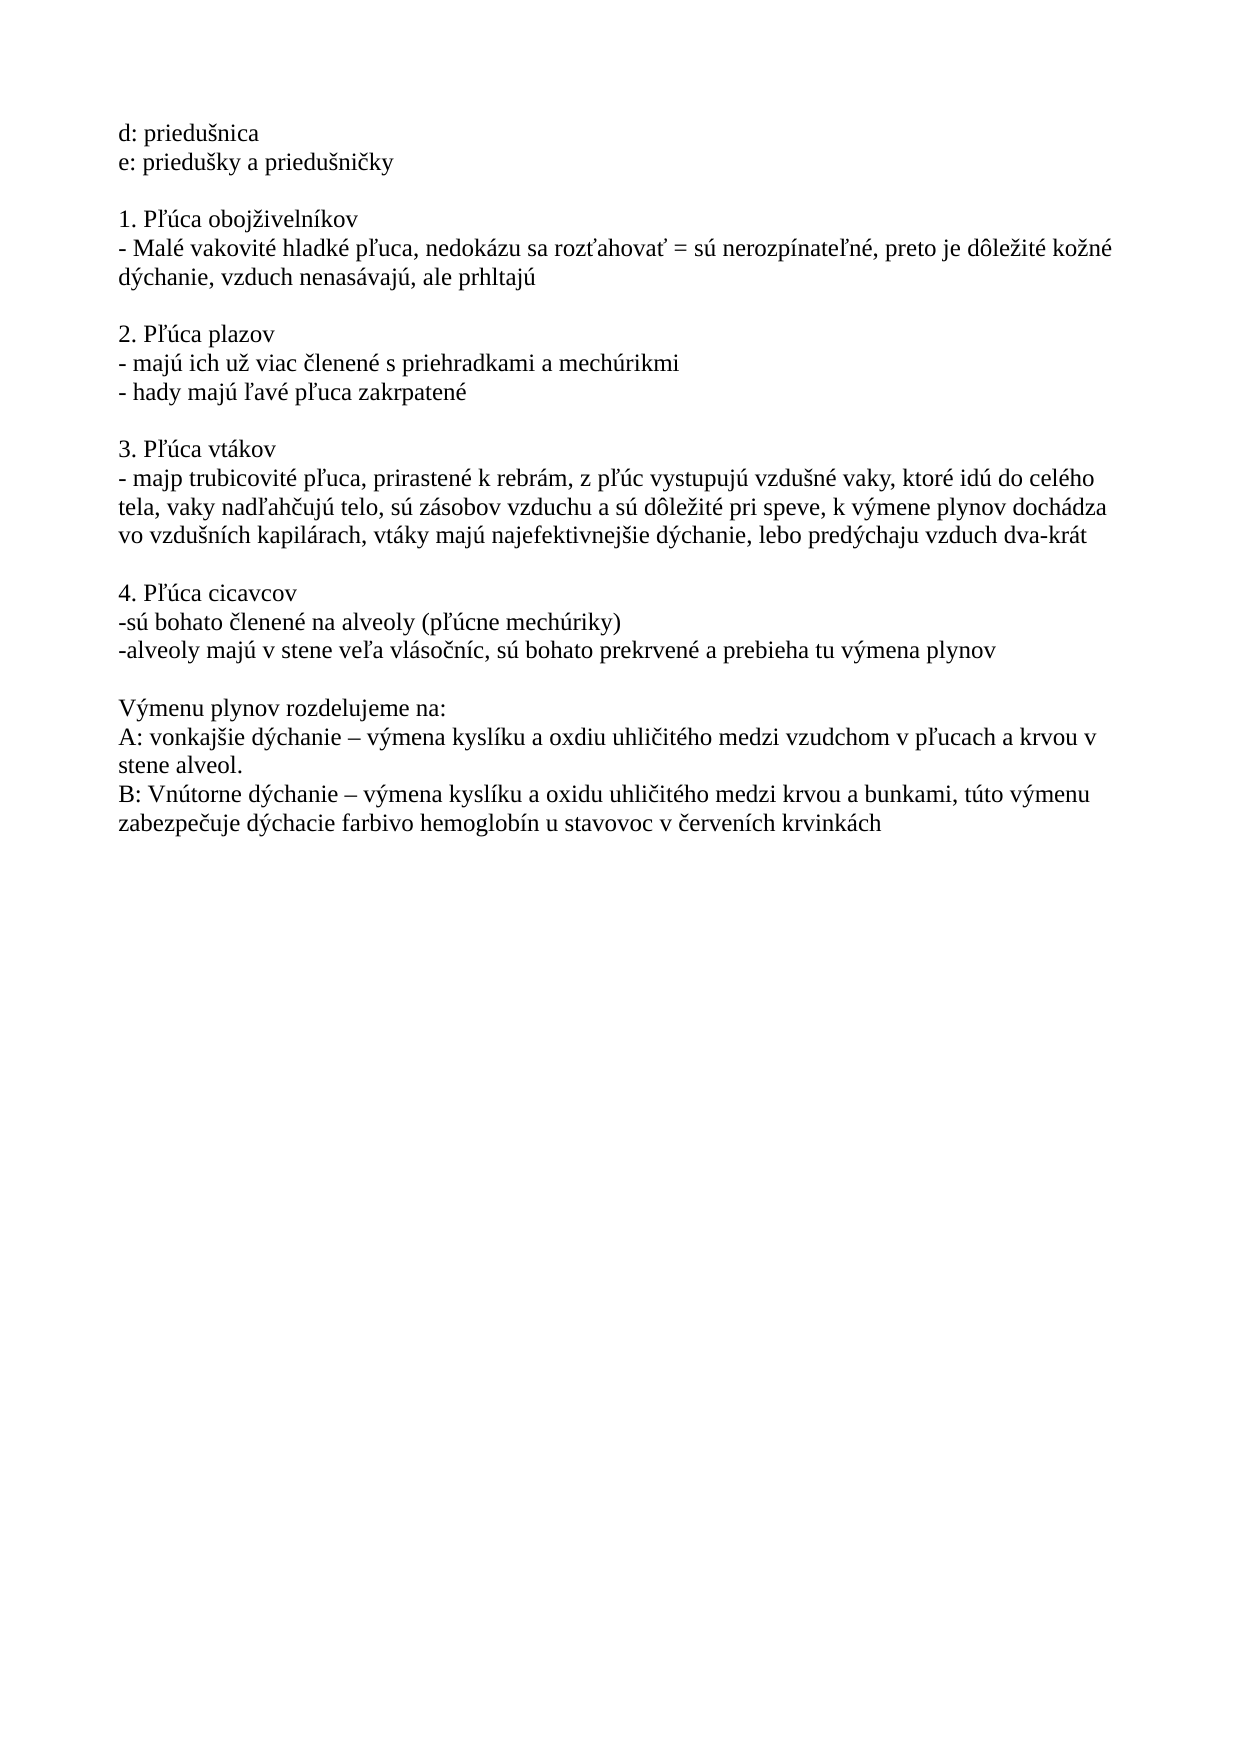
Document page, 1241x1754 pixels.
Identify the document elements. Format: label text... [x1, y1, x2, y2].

text d: priedušnica e: priedušky a priedušničky 1. Pľúca obojživelníkov - Malé vakovité hladké pľuca, nedokázu sa rozťahovať = sú nerozpínateľné, preto je dôležité kožné dýchanie, vzduch nenasávajú, ale prhltajú 2. Pľúca plazov - majú ich už viac členené s priehradkami a mechúrikmi - hady majú ľavé pľuca zakrpatené 3. Pľúca vtákov - majp trubicovité pľuca, prirastené k rebrám, z pľúc vystupujú vzdušné vaky, ktoré idú do celého tela, vaky nadľahčujú telo, sú zásobov vzduchu a sú dôležité pri speve, k výmene plynov dochádza vo vzdušních kapilárach, vtáky majú najefektivnejšie dýchanie, lebo predýchaju vzduch dva-krát 4. Pľúca cicavcov -sú bohato členené na alveoly (pľúcne mechúriky) -alveoly majú v stene veľa vlásočníc, sú bohato prekrvené a prebieha tu výmena plynov Výmenu plynov rozdelujeme na: A: vonkajšie dýchanie – výmena kyslíku a oxdiu uhličitého medzi vzudchom v pľucach a krvou v stene alveol. B: Vnútorne dýchanie – výmena kyslíku a oxidu uhličitého medzi krvou a bunkami, túto výmenu zabezpečuje dýchacie farbivo hemoglobín u stavovoc v červeních krvinkách [118, 118, 1122, 837]
